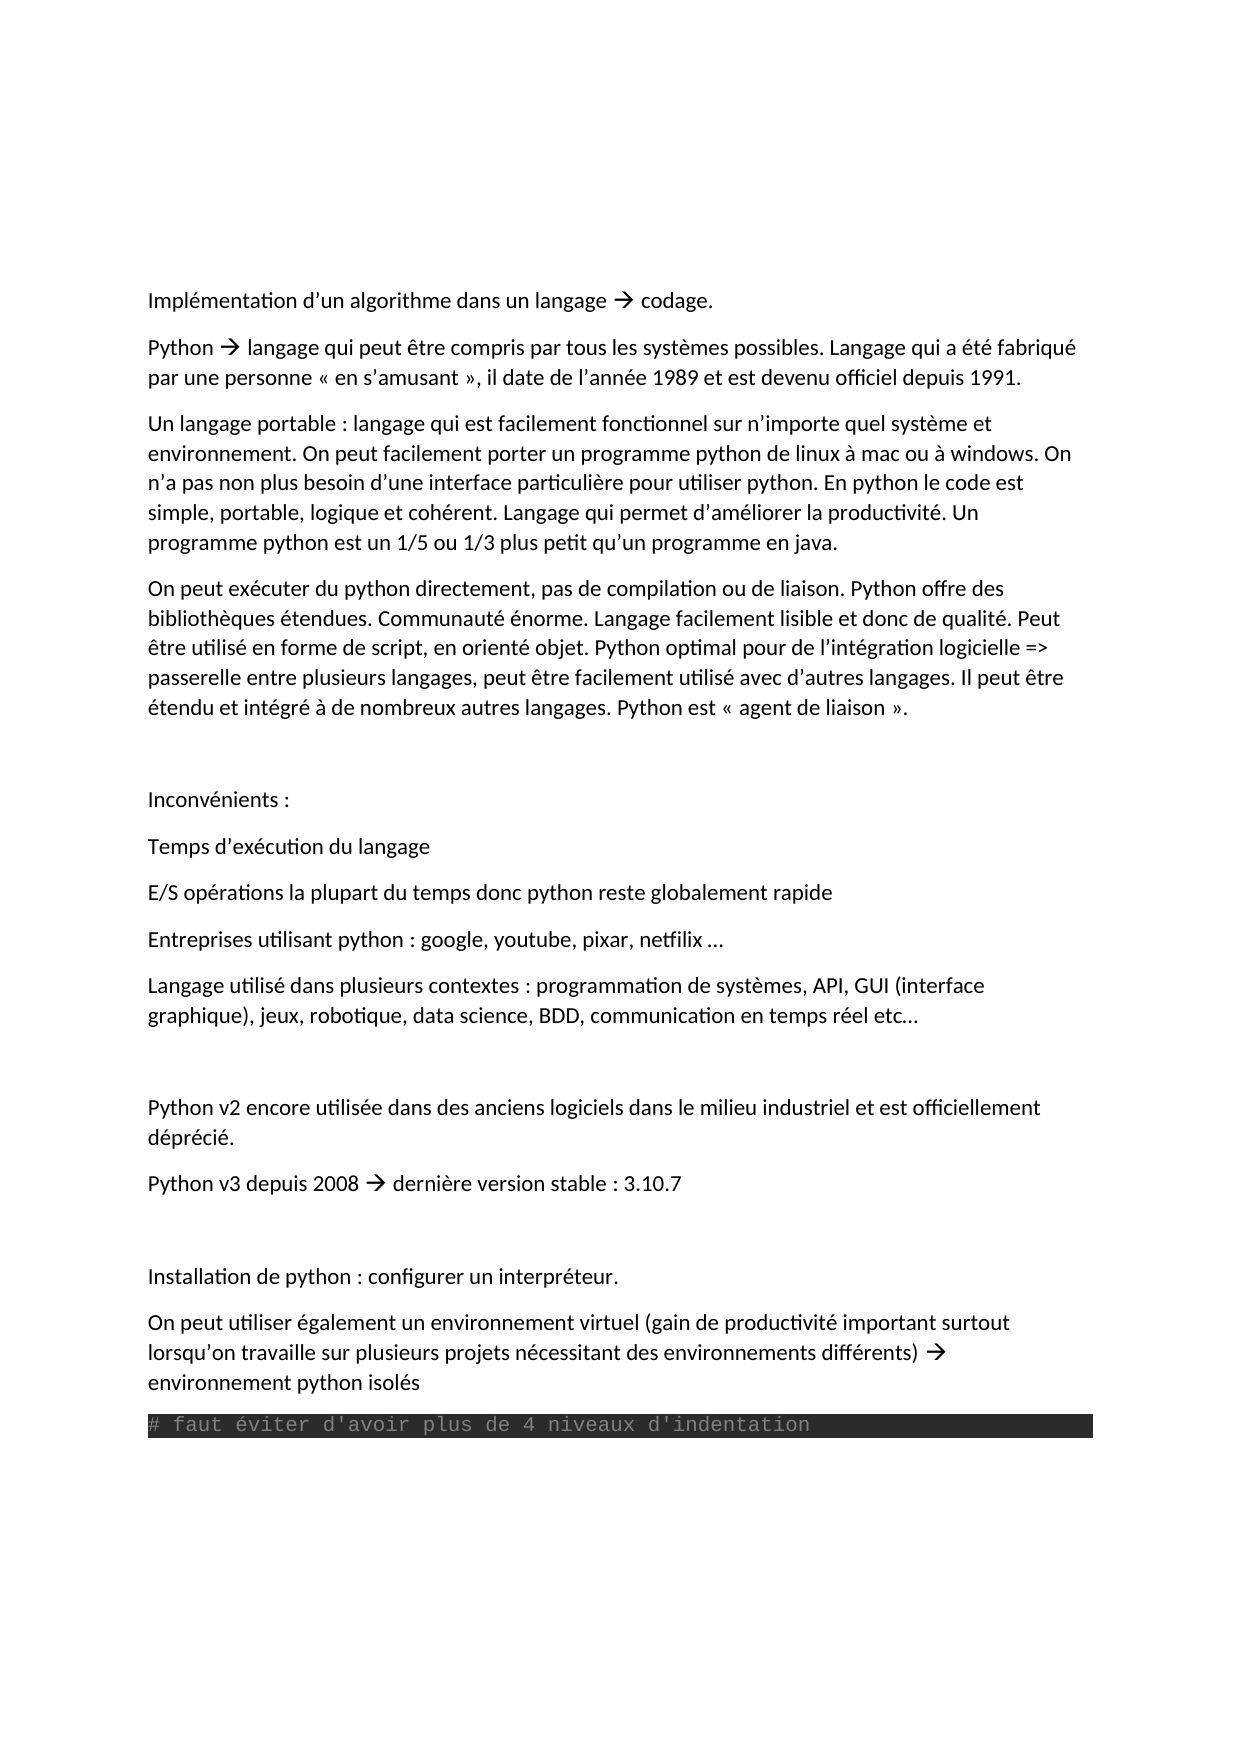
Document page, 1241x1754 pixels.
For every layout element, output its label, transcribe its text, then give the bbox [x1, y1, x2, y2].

text Temps d’exécution du langage [148, 832, 1093, 860]
text # faut éviter d'avoir plus de 4 niveaux d'indentation [148, 1414, 1093, 1438]
text Langage utilisé dans plusieurs contextes : programmation de systèmes, API, GUI (interface graphique), jeux, robotique, data science, BDD, communication en temps réel etc… [148, 971, 1093, 1029]
text Entreprises utilisant python : google, youtube, pixar, netfilix … [148, 925, 1093, 953]
text On peut utiliser également un environnement virtuel (gain de productivité important surtout lorsqu’on travaille sur plusieurs projets nécessitant des environnements différents)  environnement python isolés [148, 1308, 1093, 1396]
text On peut exécuter du python directement, pas de compilation ou de liaison. Python offre des bibliothèques étendues. Communauté énorme. Langage facilement lisible et donc de qualité. Peut être utilisé en forme de script, en orienté objet. Python optimal pour de l’intégration logicielle => passerelle entre plusieurs langages, peut être facilement utilisé avec d’autres langages. Il peut être étendu et intégré à de nombreux autres langages. Python est « agent de liaison ». [148, 574, 1093, 721]
text Python v2 encore utilisée dans des anciens logiciels dans le milieu industriel et est officiellement déprécié. [148, 1093, 1093, 1151]
text Implémentation d’un algorithme dans un langage  codage. [148, 287, 1093, 315]
text Installation de python : configurer un interpréteur. [148, 1262, 1093, 1290]
text Inconvénients : [148, 786, 1093, 814]
text Un langage portable : langage qui est facilement fonctionnel sur n’importe quel système et environnement. On peut facilement porter un programme python de linux à mac ou à windows. On n’a pas non plus besoin d’une interface particulière pour utiliser python. En python le code est simple, portable, logique et cohérent. Langage qui permet d’améliorer la productivité. Un programme python est un 1/5 ou 1/3 plus petit qu’un programme en java. [148, 409, 1093, 556]
text Python  langage qui peut être compris par tous les systèmes possibles. Langage qui a été fabriqué par une personne « en s’amusant », il date de l’année 1989 et est devenu officiel depuis 1991. [148, 333, 1093, 391]
text E/S opérations la plupart du temps donc python reste globalement rapide [148, 878, 1093, 906]
text Python v3 depuis 2008  dernière version stable : 3.10.7 [148, 1169, 1093, 1197]
